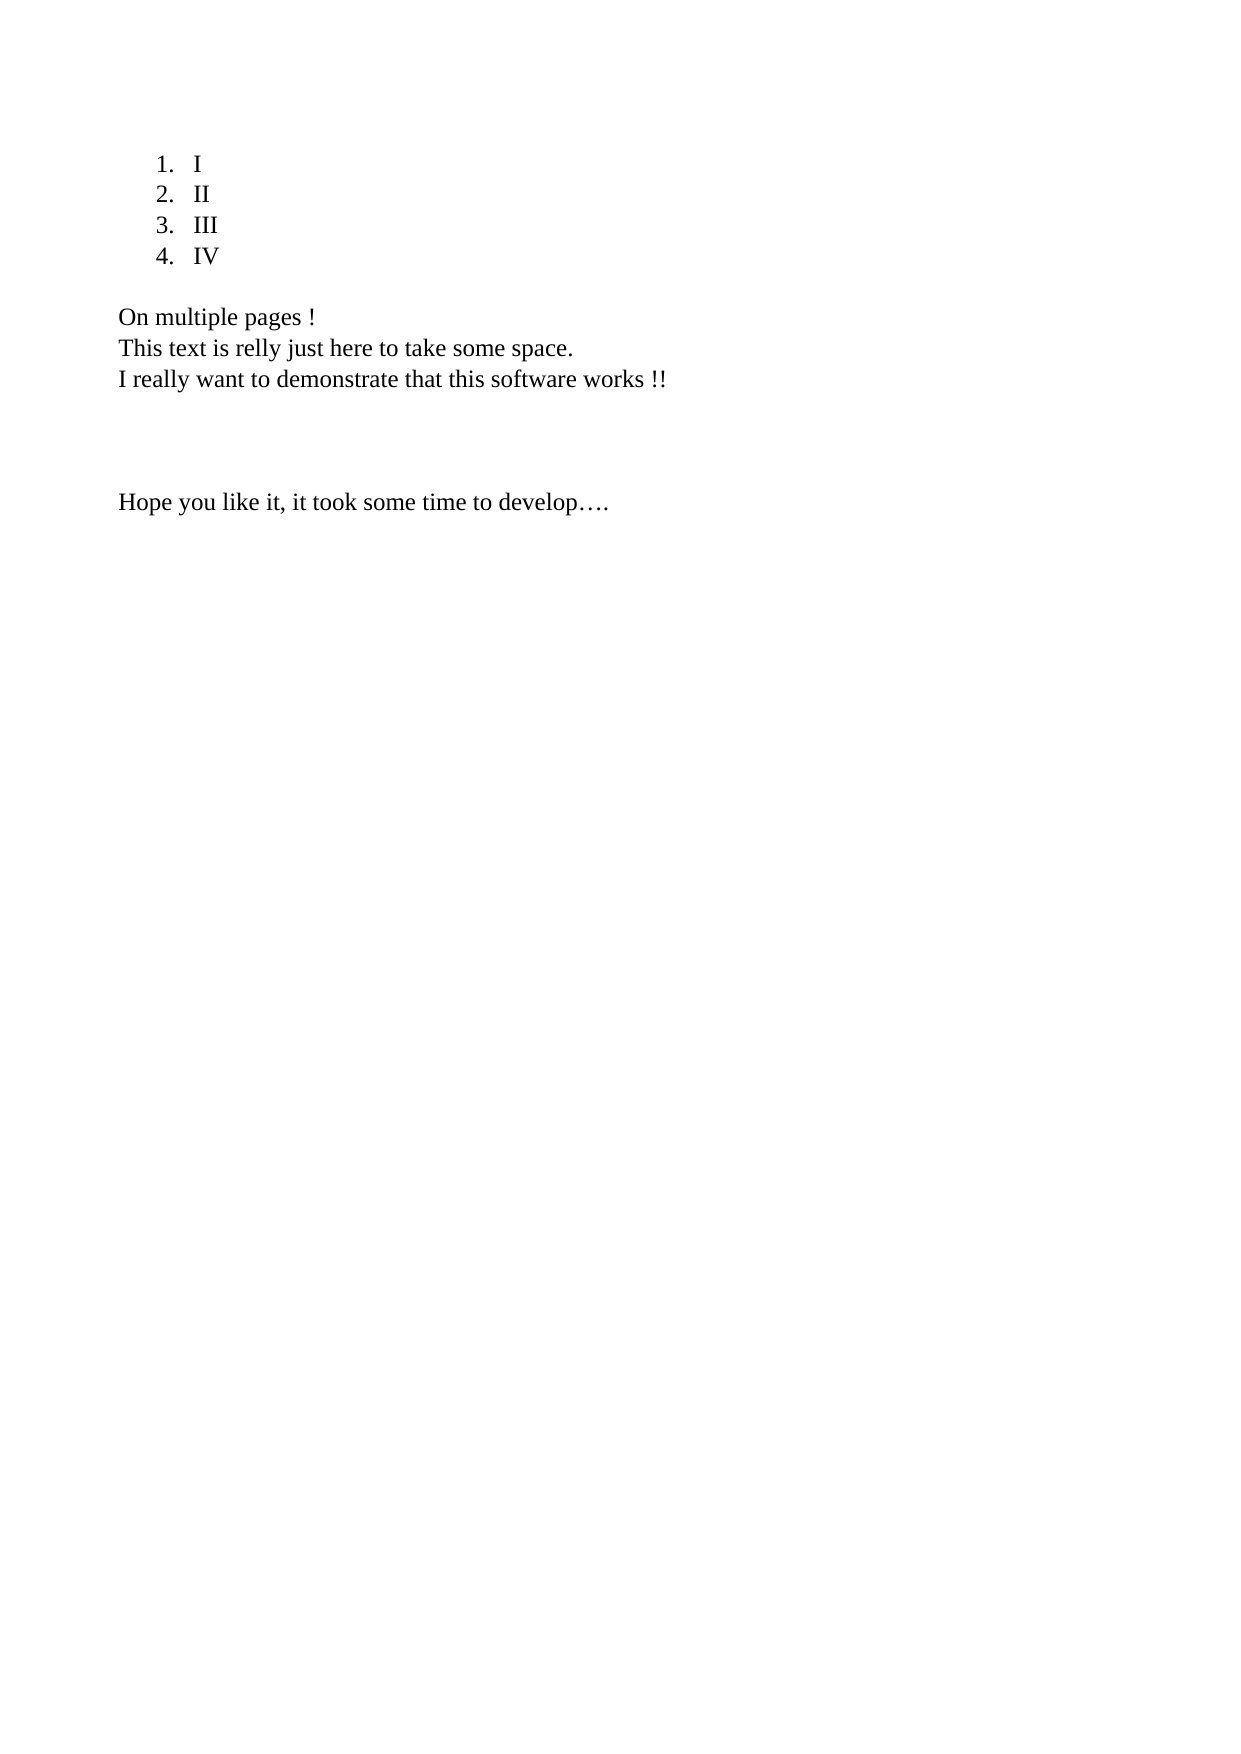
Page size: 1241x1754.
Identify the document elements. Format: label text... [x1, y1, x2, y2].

text I really want to demonstrate that this software works !! [118, 364, 1122, 393]
list III [156, 210, 1122, 239]
list II [156, 179, 1122, 208]
list IV [156, 241, 1122, 270]
text On multiple pages ! [118, 302, 1122, 331]
text Hope you like it, it took some time to develop…. [118, 487, 1122, 516]
list I [156, 149, 1122, 178]
text This text is relly just here to take some space. [118, 333, 1122, 362]
